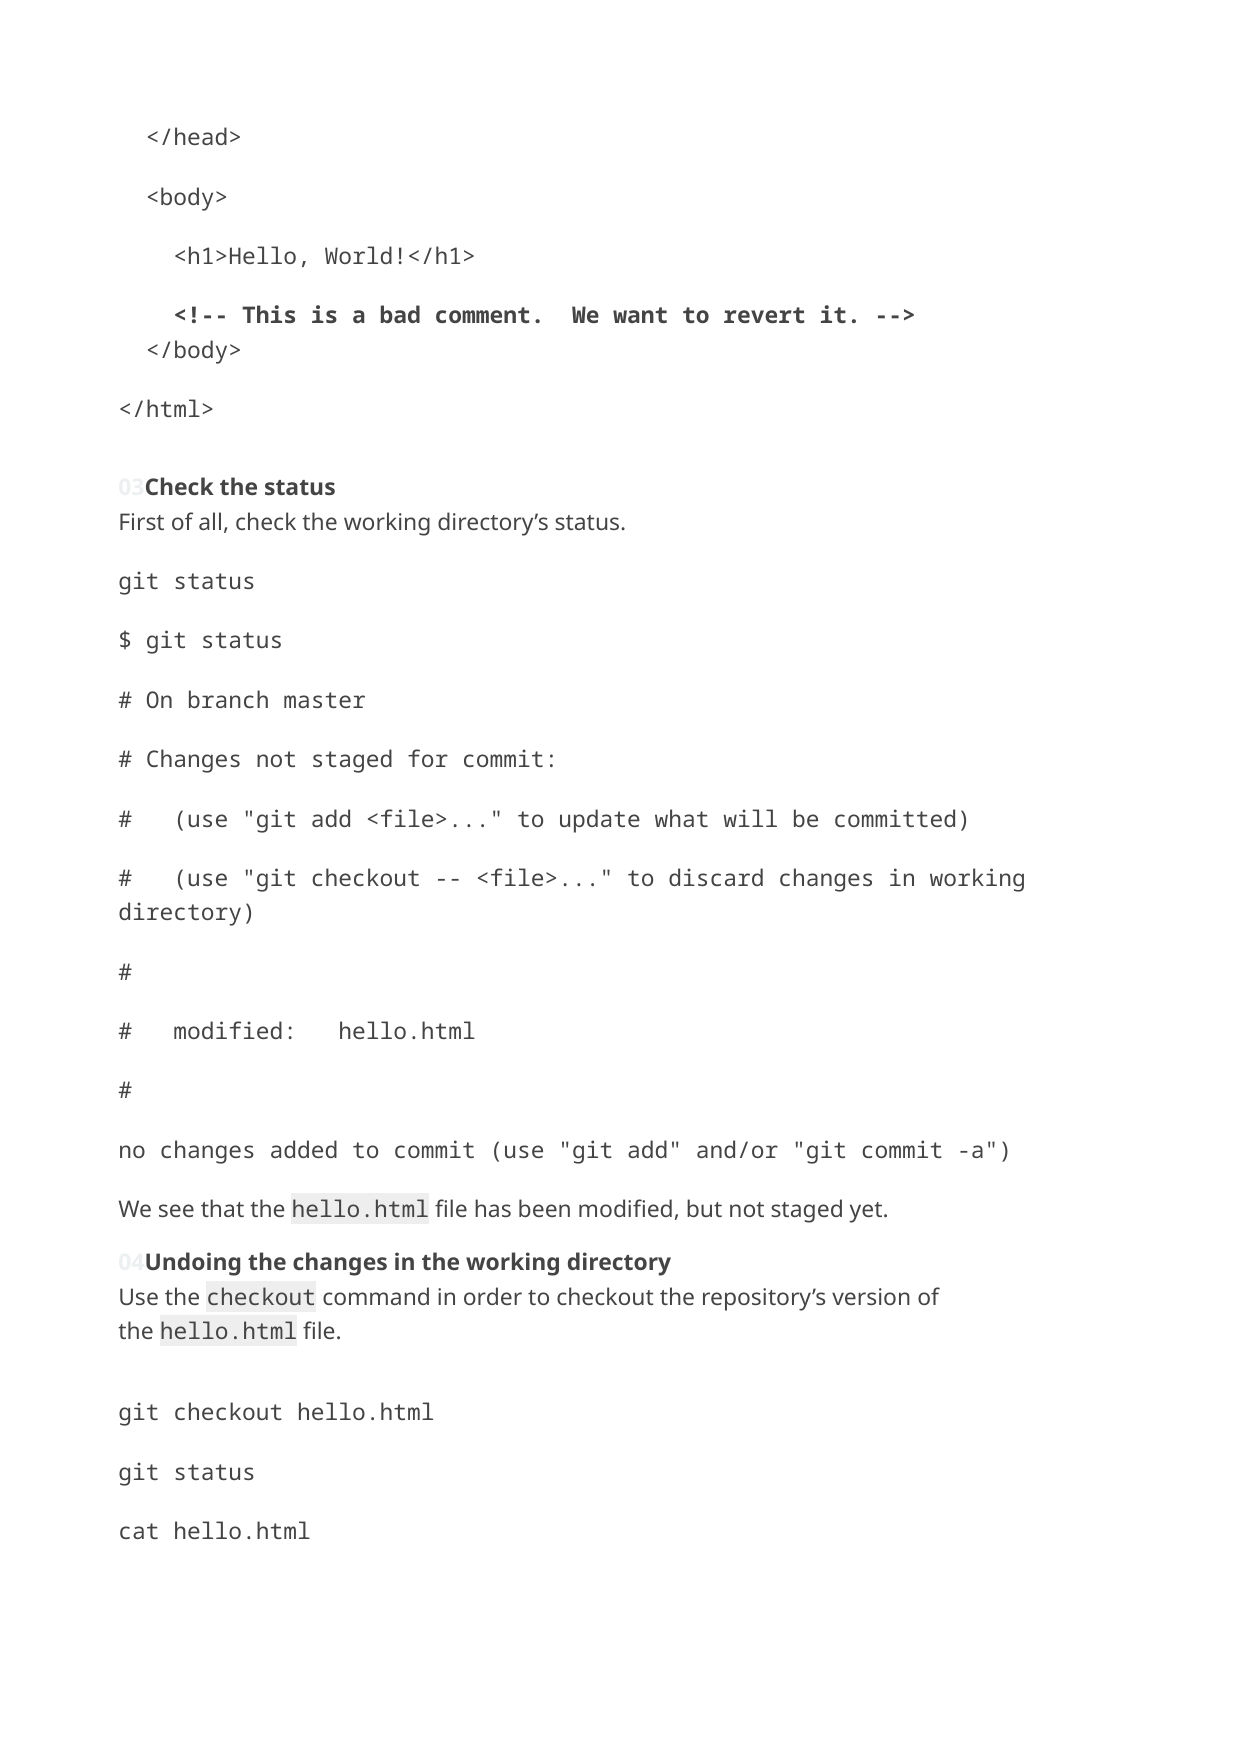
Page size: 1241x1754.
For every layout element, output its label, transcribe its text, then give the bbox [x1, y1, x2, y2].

text </html> [118, 390, 1122, 424]
text no changes added to commit (use "git add" and/or "git commit -a") [118, 1131, 1122, 1165]
text # [118, 952, 1122, 987]
subtitle 03Check the status [118, 449, 1122, 502]
text git status [118, 1452, 1122, 1487]
text # (use "git checkout -- <file>..." to discard changes in working directory) [118, 859, 1122, 927]
text # (use "git add <file>..." to update what will be committed) [118, 799, 1122, 834]
text git checkout hello.html [118, 1393, 1122, 1427]
text # On branch master [118, 681, 1122, 715]
text <h1>Hello, World!</h1> [118, 237, 1122, 271]
text # modified: hello.html [118, 1012, 1122, 1046]
text First of all, check the working directory’s status.RUN: [118, 502, 1122, 537]
text </head> [118, 118, 1122, 152]
subtitle 04Undoing the changes in the working directory [118, 1224, 1122, 1277]
text <body> [118, 177, 1122, 212]
text We see that the hello.html file has been modified, but not staged yet. [118, 1190, 1122, 1224]
text Use the checkout command in order to checkout the repository’s version of the hello.html file. [118, 1277, 1122, 1346]
text cat hello.html [118, 1512, 1122, 1546]
text $ git status [118, 621, 1122, 656]
subtitle RUN: [118, 1362, 1122, 1393]
text # Changes not staged for commit: [118, 740, 1122, 774]
text </body> [118, 331, 1122, 365]
text # [118, 1071, 1122, 1106]
text git statusRESULT: [118, 562, 1122, 596]
text <!-- This is a bad comment. We want to revert it. --> [118, 296, 1122, 331]
